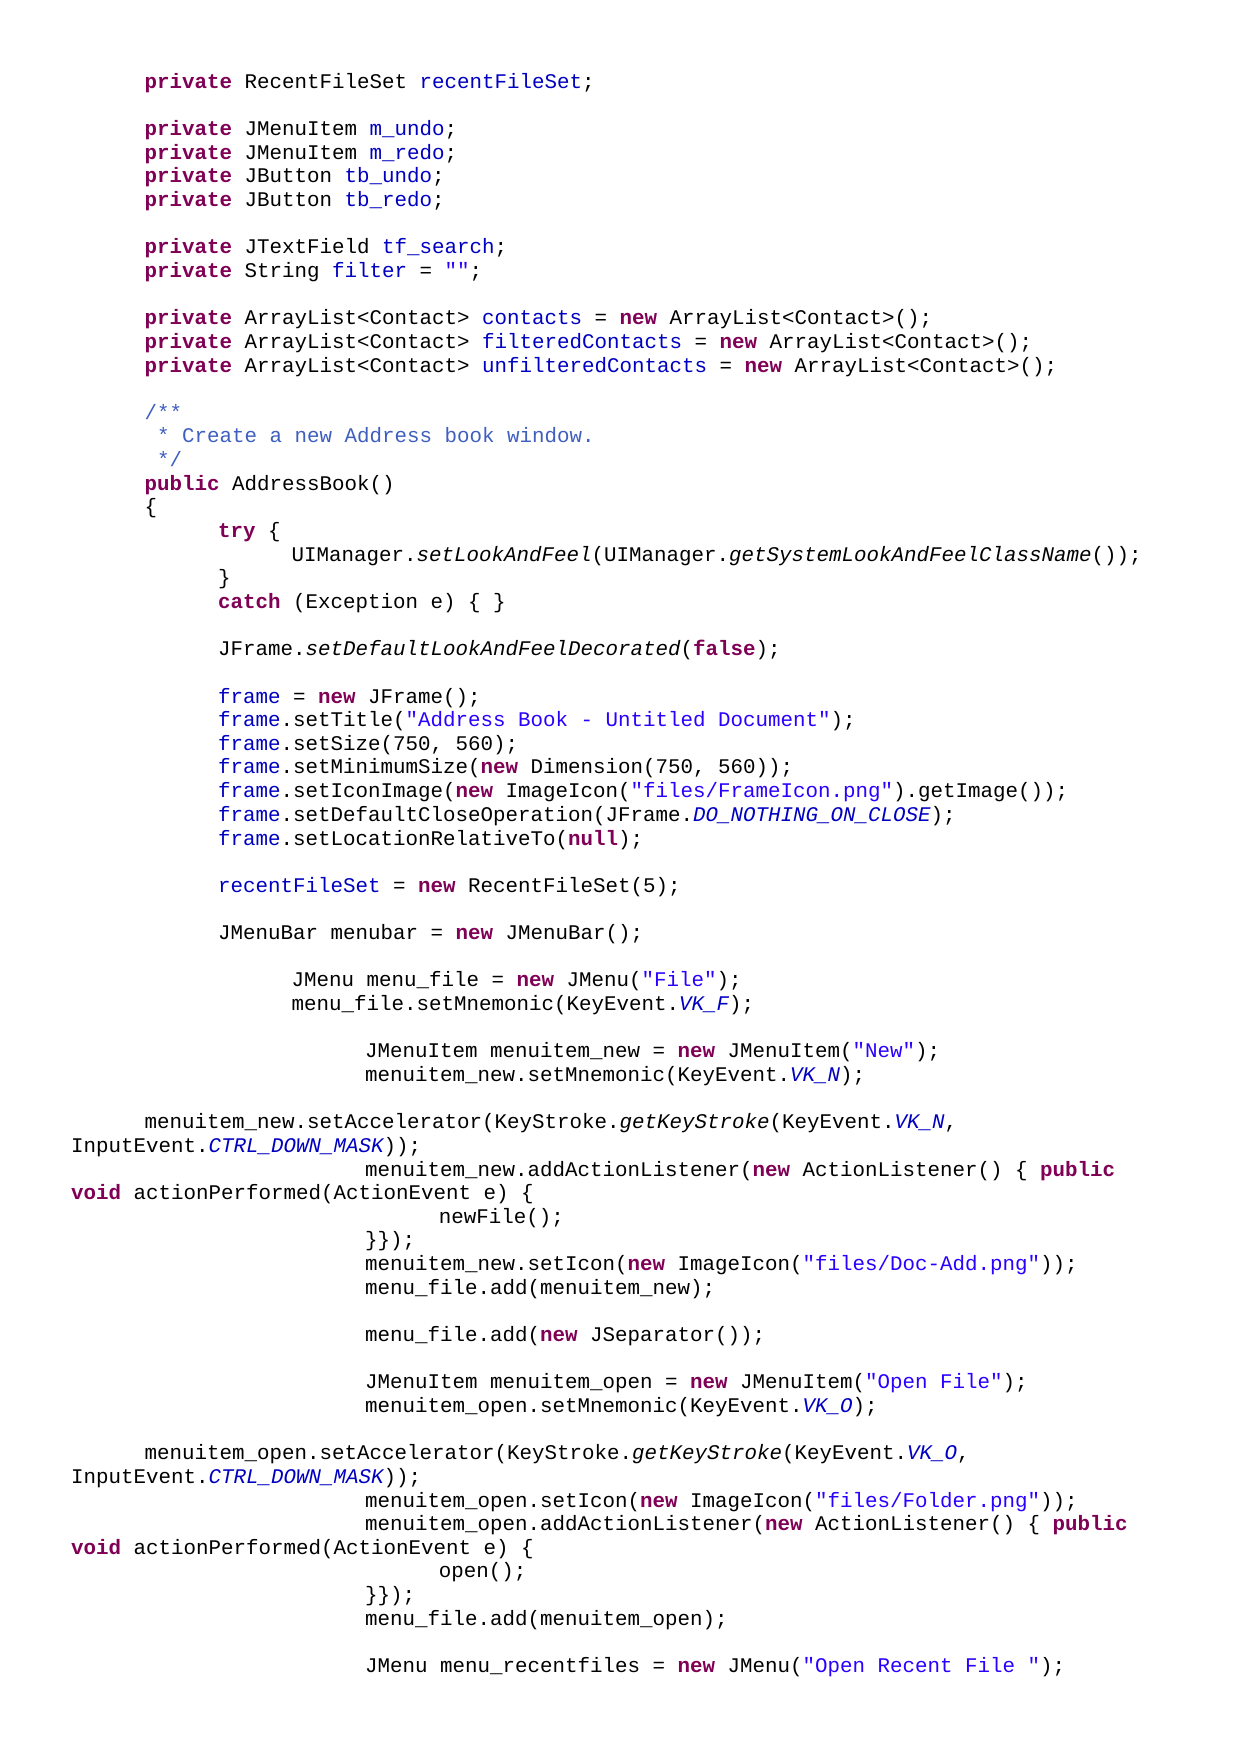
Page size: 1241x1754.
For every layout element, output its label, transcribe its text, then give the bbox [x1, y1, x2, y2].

text public AddressBook() [71, 473, 1169, 496]
text frame.setLocationRelativeTo(null); [71, 827, 1169, 851]
text }}); [71, 1584, 1169, 1608]
text menuitem_open.addActionListener(new ActionListener() { public void actionPerformed(ActionEvent e) { [71, 1513, 1169, 1561]
text JFrame.setDefaultLookAndFeelDecorated(false); [71, 638, 1169, 662]
text catch (Exception e) { } [71, 591, 1169, 615]
text menuitem_open.setMnemonic(KeyEvent.VK_O); [71, 1395, 1169, 1419]
text menuitem_new.addActionListener(new ActionListener() { public void actionPerformed(ActionEvent e) { [71, 1158, 1169, 1206]
text private JMenuItem m_undo; [71, 118, 1169, 142]
text private ArrayList<Contact> contacts = new ArrayList<Contact>(); [71, 307, 1169, 331]
text menu_file.setMnemonic(KeyEvent.VK_F); [71, 993, 1169, 1017]
text private JButton tb_redo; [71, 189, 1169, 213]
text menuitem_open.setIcon(new ImageIcon("files/Folder.png")); [71, 1489, 1169, 1513]
text frame.setIconImage(new ImageIcon("files/FrameIcon.png").getImage()); [71, 780, 1169, 804]
text /** [71, 402, 1169, 426]
text } [71, 567, 1169, 591]
text frame.setTitle("Address Book - Untitled Document"); [71, 709, 1169, 733]
text newFile(); [71, 1206, 1169, 1229]
text menuitem_open.setAccelerator(KeyStroke.getKeyStroke(KeyEvent.VK_O, InputEvent.CTRL_DOWN_MASK)); [71, 1419, 1169, 1489]
text private ArrayList<Contact> unfilteredContacts = new ArrayList<Contact>(); [71, 354, 1169, 378]
text frame.setMinimumSize(new Dimension(750, 560)); [71, 757, 1169, 780]
text try { [71, 520, 1169, 544]
text private ArrayList<Contact> filteredContacts = new ArrayList<Contact>(); [71, 331, 1169, 354]
text menu_file.add(new JSeparator()); [71, 1324, 1169, 1348]
text JMenu menu_recentfiles = new JMenu("Open Recent File "); [71, 1655, 1169, 1679]
text * Create a new Address book window. [71, 426, 1169, 449]
text frame.setSize(750, 560); [71, 733, 1169, 757]
text private JTextField tf_search; [71, 236, 1169, 260]
text menu_file.add(menuitem_open); [71, 1608, 1169, 1631]
text recentFileSet = new RecentFileSet(5); [71, 875, 1169, 898]
text private JButton tb_undo; [71, 165, 1169, 189]
text open(); [71, 1561, 1169, 1584]
text JMenuItem menuitem_new = new JMenuItem("New"); [71, 1040, 1169, 1064]
text menuitem_new.setAccelerator(KeyStroke.getKeyStroke(KeyEvent.VK_N, InputEvent.CTRL_DOWN_MASK)); [71, 1088, 1169, 1158]
text menuitem_new.setIcon(new ImageIcon("files/Doc-Add.png")); [71, 1253, 1169, 1277]
text frame.setDefaultCloseOperation(JFrame.DO_NOTHING_ON_CLOSE); [71, 804, 1169, 827]
text }}); [71, 1229, 1169, 1253]
text */ [71, 449, 1169, 473]
text private JMenuItem m_redo; [71, 142, 1169, 165]
text frame = new JFrame(); [71, 686, 1169, 709]
text { [71, 496, 1169, 520]
text private String filter = ""; [71, 260, 1169, 284]
text UIManager.setLookAndFeel(UIManager.getSystemLookAndFeelClassName()); [71, 544, 1169, 567]
text JMenuItem menuitem_open = new JMenuItem("Open File"); [71, 1371, 1169, 1395]
text menuitem_new.setMnemonic(KeyEvent.VK_N); [71, 1064, 1169, 1088]
text JMenu menu_file = new JMenu("File"); [71, 969, 1169, 993]
text JMenuBar menubar = new JMenuBar(); [71, 922, 1169, 946]
text private RecentFileSet recentFileSet; [71, 71, 1169, 94]
text menu_file.add(menuitem_new); [71, 1277, 1169, 1300]
